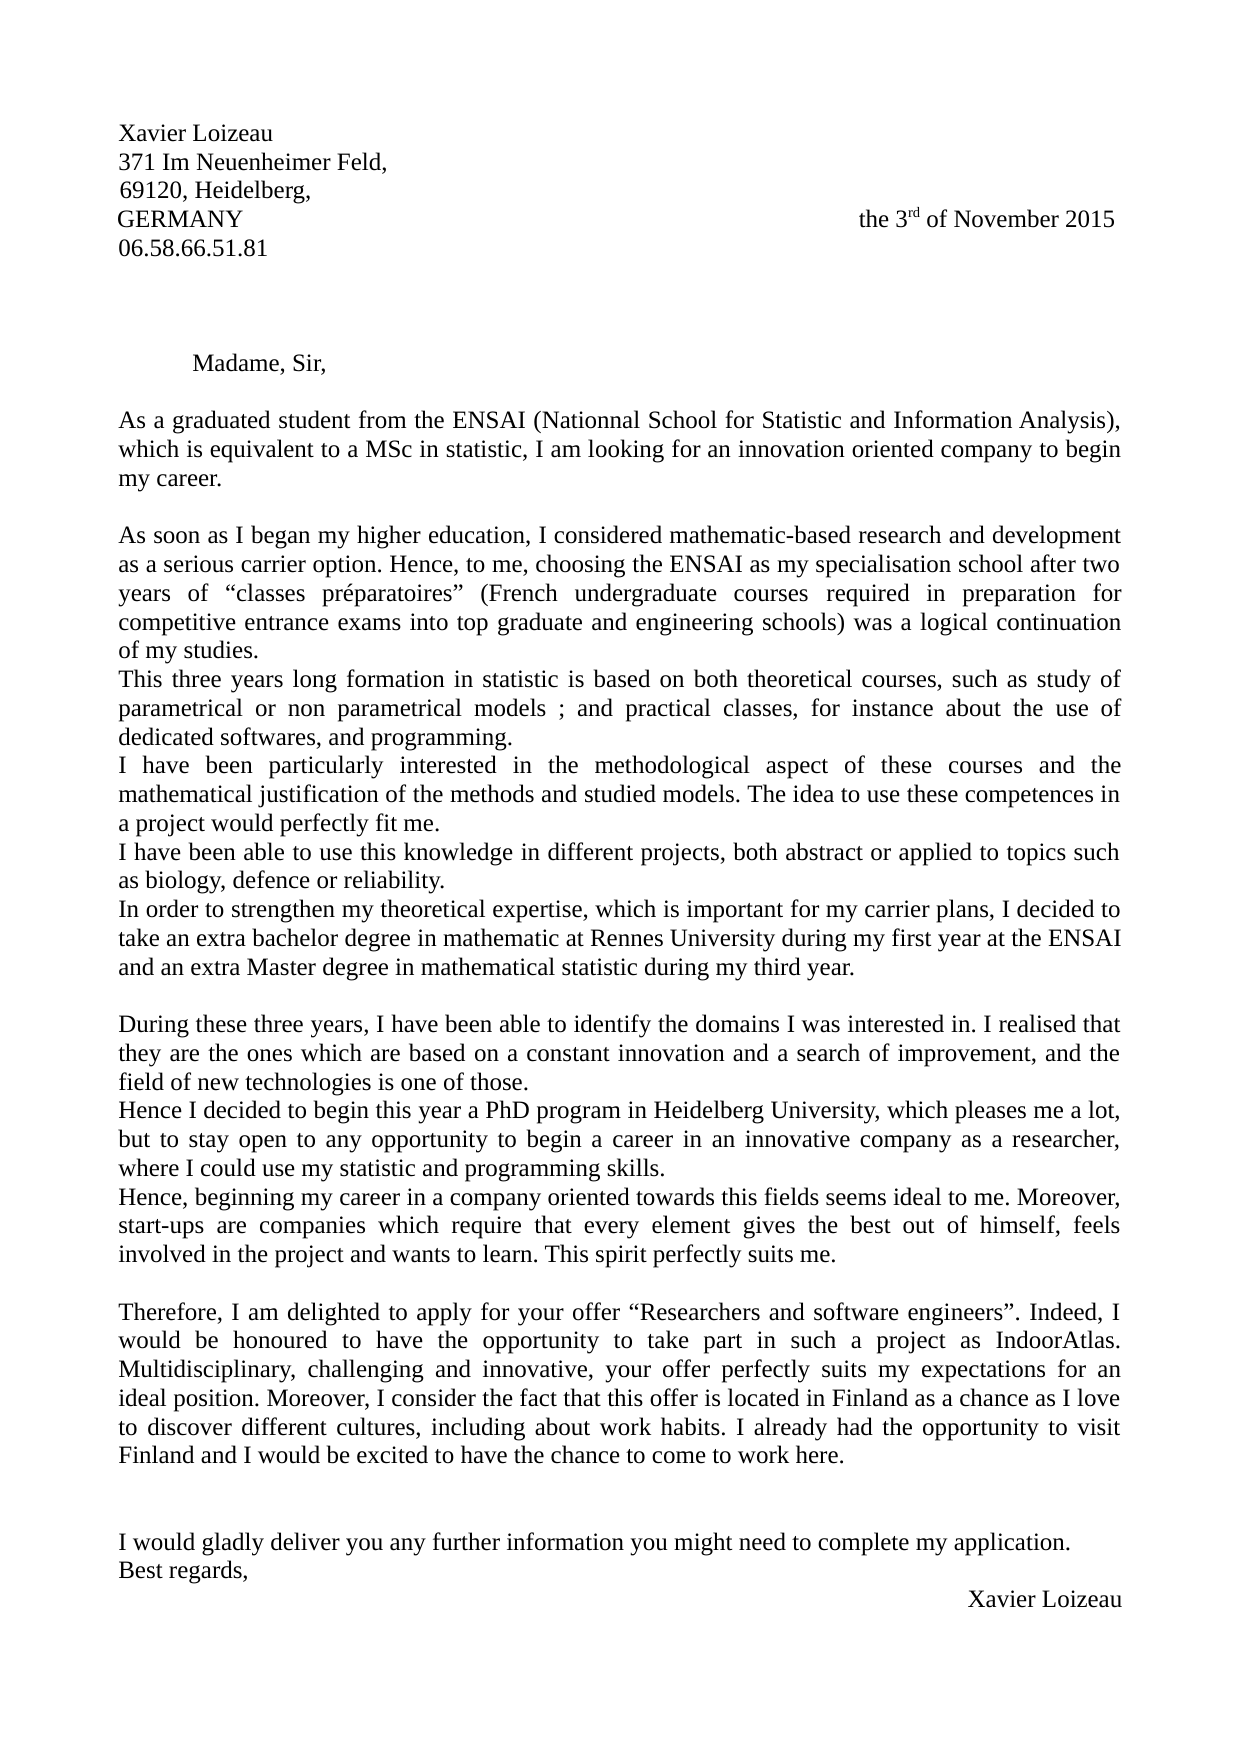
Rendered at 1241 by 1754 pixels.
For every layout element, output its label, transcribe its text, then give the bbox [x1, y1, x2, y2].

text As a graduated student from the ENSAI (Nationnal School for Statistic and Information Analysis), which is equivalent to a MSc in statistic, I am looking for an innovation oriented company to begin my career. [118, 406, 1122, 492]
text Xavier Loizeau [118, 1584, 1122, 1613]
text Best regards, [118, 1556, 1122, 1584]
text 06.58.66.51.81 [118, 233, 1122, 262]
text 69120, Heidelberg, [119, 176, 1122, 204]
text I have been able to use this knowledge in different projects, both abstract or applied to topics such as biology, defence or reliability. [118, 837, 1122, 894]
text Xavier Loizeau [118, 118, 1122, 147]
text I would gladly deliver you any further information you might need to complete my application. [118, 1527, 1122, 1556]
text Hence, beginning my career in a company oriented towards this fields seems ideal to me. Moreover, start-ups are companies which require that every element gives the best out of himself, feels involved in the project and wants to learn. This spirit perfectly suits me. [118, 1182, 1122, 1268]
text As soon as I began my higher education, I considered mathematic-based research and development as a serious carrier option. Hence, to me, choosing the ENSAI as my specialisation school after two years of “classes préparatoires” (French undergraduate courses required in preparation for competitive entrance exams into top graduate and engineering schools) was a logical continuation of my studies. [118, 521, 1122, 664]
text Madame, Sir, [118, 348, 1122, 377]
text Therefore, I am delighted to apply for your offer “Researchers and software engineers”. Indeed, I would be honoured to have the opportunity to take part in such a project as IndoorAtlas. Multidisciplinary, challenging and innovative, your offer perfectly suits my expectations for an ideal position. Moreover, I consider the fact that this offer is located in Finland as a chance as I love to discover different cultures, including about work habits. I already had the opportunity to visit Finland and I would be excited to have the chance to come to work here. [118, 1297, 1122, 1469]
text I have been particularly interested in the methodological aspect of these courses and the mathematical justification of the methods and studied models. The idea to use these competences in a project would perfectly fit me. [118, 751, 1122, 837]
text This three years long formation in statistic is based on both theoretical courses, such as study of parametrical or non parametrical models ; and practical classes, for instance about the use of dedicated softwares, and programming. [118, 664, 1122, 751]
text During these three years, I have been able to identify the domains I was interested in. I realised that they are the ones which are based on a constant innovation and a search of improvement, and the field of new technologies is one of those. [118, 1009, 1122, 1096]
text GERMANY the 3rd of November 2015 [117, 204, 1122, 233]
text In order to strengthen my theoretical expertise, which is important for my carrier plans, I decided to take an extra bachelor degree in mathematic at Rennes University during my first year at the ENSAI and an extra Master degree in mathematical statistic during my third year. [118, 894, 1122, 981]
text 371 Im Neuenheimer Feld, [118, 147, 1122, 176]
text Hence I decided to begin this year a PhD program in Heidelberg University, which pleases me a lot, but to stay open to any opportunity to begin a career in an innovative company as a researcher, where I could use my statistic and programming skills. [118, 1096, 1122, 1182]
